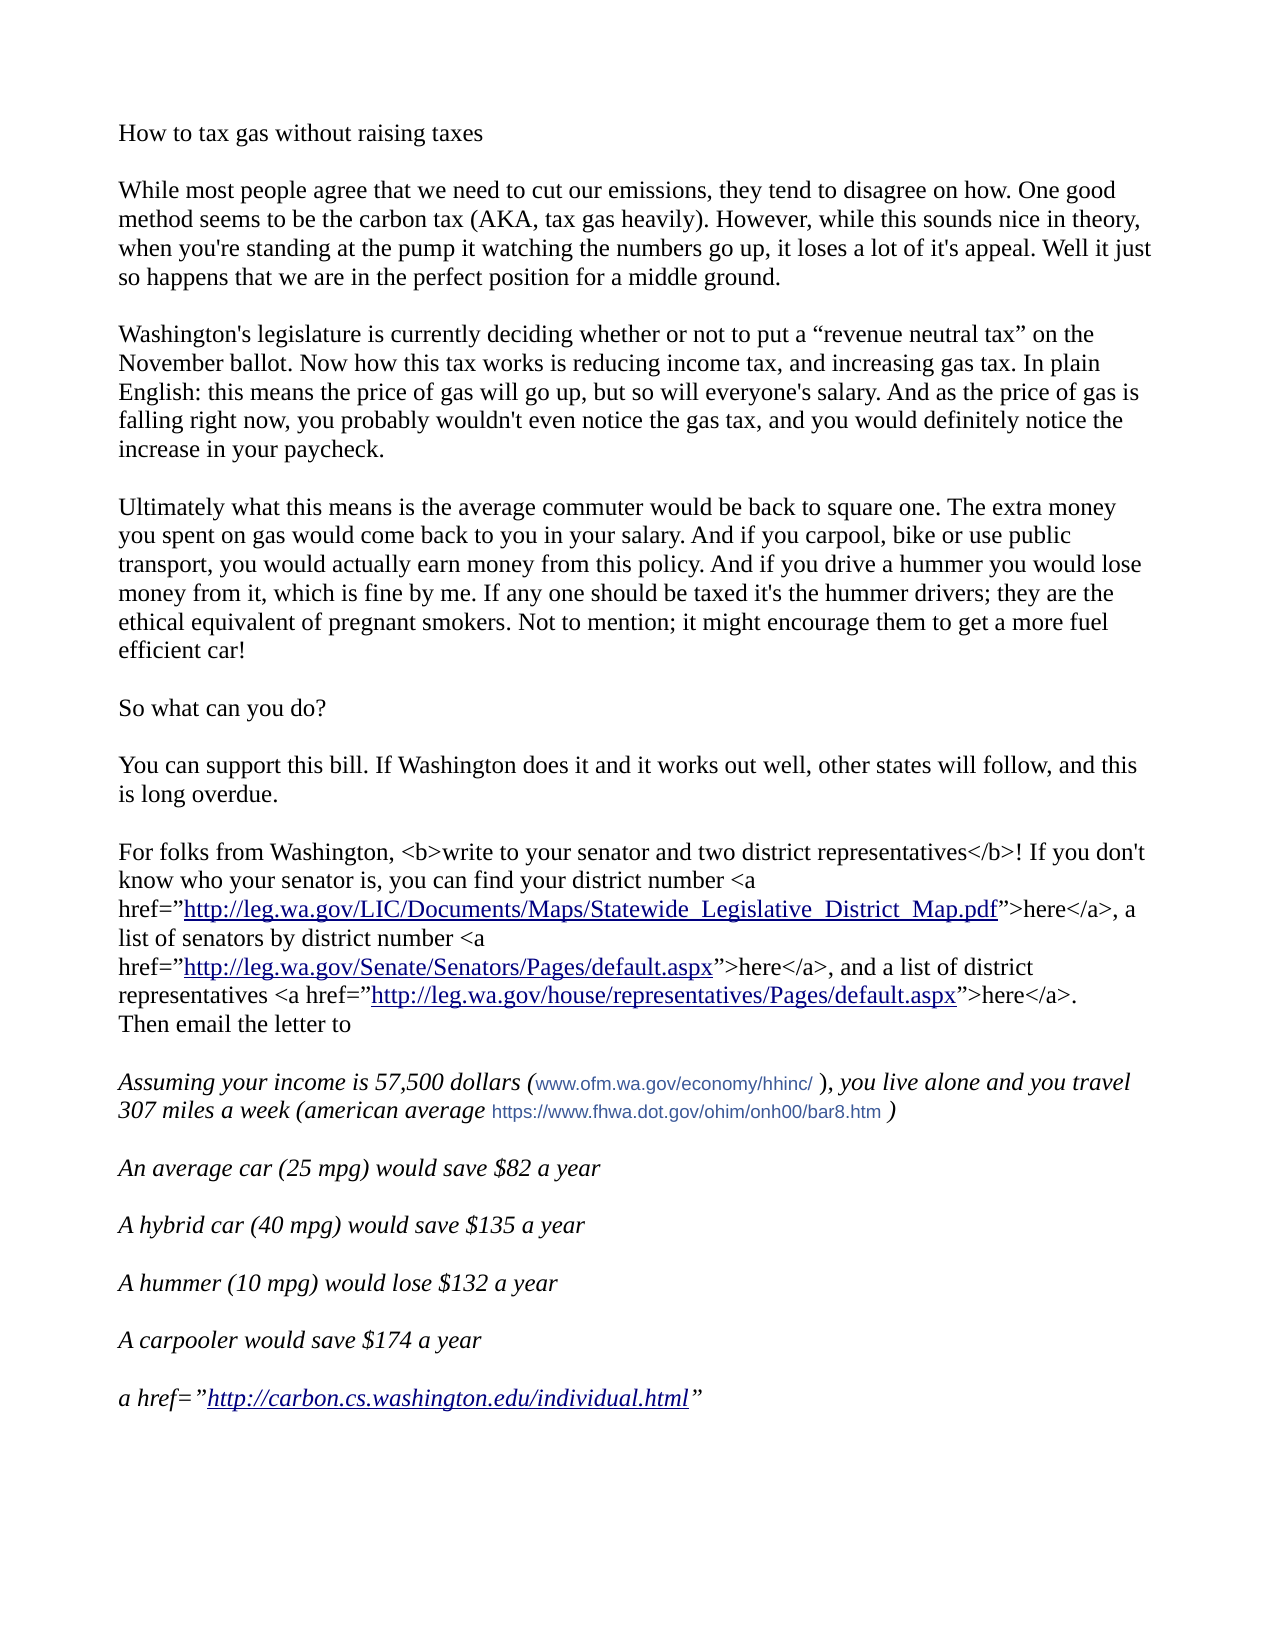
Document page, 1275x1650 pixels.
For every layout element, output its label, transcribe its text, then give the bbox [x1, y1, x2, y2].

text Assuming your income is 57,500 dollars (www.ofm.wa.gov/economy/hhinc/ ), you live alone and you travel 307 miles a week (american average https://www.fhwa.dot.gov/ohim/onh00/bar8.htm ) [118, 1067, 1157, 1124]
text A carpooler would save $174 a year [118, 1326, 1157, 1354]
text A hybrid car (40 mpg) would save $135 a year [118, 1211, 1157, 1239]
text An average car (25 mpg) would save $82 a year [118, 1153, 1157, 1182]
text a href=”http://carbon.cs.washington.edu/individual.html” [118, 1383, 1157, 1412]
text How to tax gas without raising taxes [118, 118, 1157, 147]
text Ultimately what this means is the average commuter would be back to square one. The extra money you spent on gas would come back to you in your salary. And if you carpool, bike or use public transport, you would actually earn money from this policy. And if you drive a hummer you would lose money from it, which is fine by me. If any one should be taxed it's the hummer drivers; they are the ethical equivalent of pregnant smokers. Not to mention; it might encourage them to get a more fuel efficient car! [118, 492, 1157, 664]
text Washington's legislature is currently deciding whether or not to put a “revenue neutral tax” on the November ballot. Now how this tax works is reducing income tax, and increasing gas tax. In plain English: this means the price of gas will go up, but so will everyone's salary. And as the price of gas is falling right now, you probably wouldn't even notice the gas tax, and you would definitely notice the increase in your paycheck. [118, 319, 1157, 463]
text You can support this bill. If Washington does it and it works out well, other states will follow, and this is long overdue. [118, 751, 1157, 808]
text So what can you do? [118, 693, 1157, 722]
text For folks from Washington, <b>write to your senator and two district representatives</b>! If you don't know who your senator is, you can find your district number <a href=”http://leg.wa.gov/LIC/Documents/Maps/Statewide_Legislative_District_Map.pdf”>here</a>, a list of senators by district number <a href=”http://leg.wa.gov/Senate/Senators/Pages/default.aspx”>here</a>, and a list of district representatives <a href=”http://leg.wa.gov/house/representatives/Pages/default.aspx”>here</a>. [118, 837, 1157, 1009]
text Then email the letter to [118, 1009, 1157, 1038]
text A hummer (10 mpg) would lose $132 a year [118, 1268, 1157, 1297]
text While most people agree that we need to cut our emissions, they tend to disagree on how. One good method seems to be the carbon tax (AKA, tax gas heavily). However, while this sounds nice in theory, when you're standing at the pump it watching the numbers go up, it loses a lot of it's appeal. Well it just so happens that we are in the perfect position for a middle ground. [118, 176, 1157, 291]
